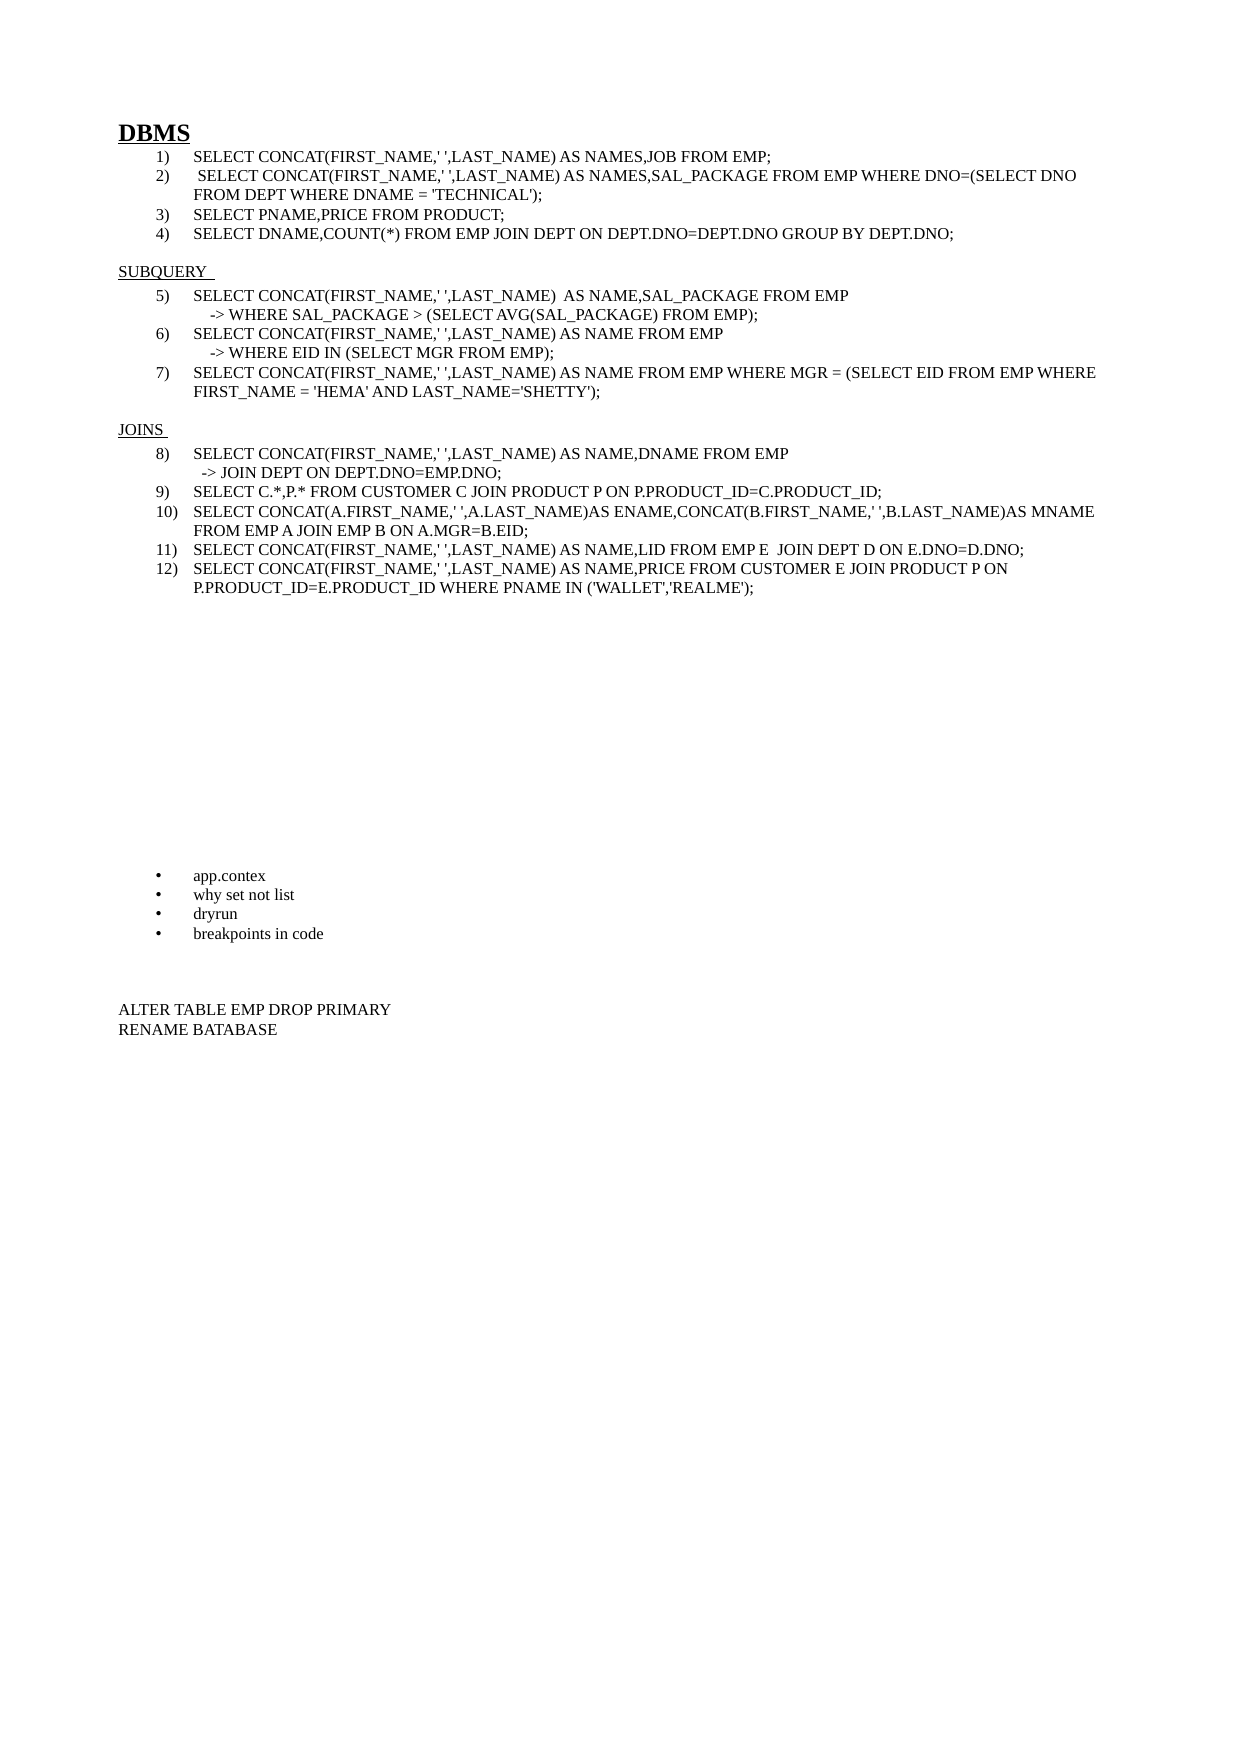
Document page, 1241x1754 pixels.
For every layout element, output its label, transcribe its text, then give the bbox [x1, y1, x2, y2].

text JOINS [118, 420, 1122, 439]
list SELECT CONCAT(FIRST_NAME,' ',LAST_NAME) AS NAME FROM EMP [156, 324, 1122, 343]
list SELECT PNAME,PRICE FROM PRODUCT; [156, 204, 1122, 223]
text SUBQUERY [118, 262, 1122, 281]
text DBMS [118, 118, 1122, 147]
list SELECT CONCAT(FIRST_NAME,' ',LAST_NAME) AS NAME,LID FROM EMP E JOIN DEPT D ON E.DNO=D.DNO; [156, 540, 1122, 559]
list SELECT CONCAT(FIRST_NAME,' ',LAST_NAME) AS NAME,PRICE FROM CUSTOMER E JOIN PRODUCT P ON P.PRODUCT_ID=E.PRODUCT_ID WHERE PNAME IN ('WALLET','REALME'); [156, 559, 1122, 597]
text ALTER TABLE EMP DROP PRIMARY [118, 1000, 1122, 1019]
list SELECT C.*,P.* FROM CUSTOMER C JOIN PRODUCT P ON P.PRODUCT_ID=C.PRODUCT_ID; [156, 482, 1122, 501]
list SELECT CONCAT(A.FIRST_NAME,' ',A.LAST_NAME)AS ENAME,CONCAT(B.FIRST_NAME,' ',B.LAST_NAME)AS MNAME FROM EMP A JOIN EMP B ON A.MGR=B.EID; [156, 501, 1122, 540]
text RENAME BATABASE [118, 1019, 1122, 1038]
list SELECT CONCAT(FIRST_NAME,' ',LAST_NAME) AS NAMES,SAL_PACKAGE FROM EMP WHERE DNO=(SELECT DNO FROM DEPT WHERE DNAME = 'TECHNICAL'); [156, 166, 1122, 204]
list why set not list [156, 885, 1122, 904]
list -> WHERE SAL_PACKAGE > (SELECT AVG(SAL_PACKAGE) FROM EMP); [156, 305, 1122, 324]
list SELECT DNAME,COUNT(*) FROM EMP JOIN DEPT ON DEPT.DNO=DEPT.DNO GROUP BY DEPT.DNO; [156, 223, 1122, 243]
list breakpoints in code [156, 923, 1122, 943]
list dryrun [156, 904, 1122, 923]
list SELECT CONCAT(FIRST_NAME,' ',LAST_NAME) AS NAME,DNAME FROM EMP [156, 444, 1122, 463]
list SELECT CONCAT(FIRST_NAME,' ',LAST_NAME) AS NAME,SAL_PACKAGE FROM EMP [156, 286, 1122, 305]
list -> JOIN DEPT ON DEPT.DNO=EMP.DNO; [156, 463, 1122, 482]
list app.contex [156, 866, 1122, 885]
list -> WHERE EID IN (SELECT MGR FROM EMP); [156, 343, 1122, 362]
list SELECT CONCAT(FIRST_NAME,' ',LAST_NAME) AS NAME FROM EMP WHERE MGR = (SELECT EID FROM EMP WHERE FIRST_NAME = 'HEMA' AND LAST_NAME='SHETTY'); [156, 362, 1122, 401]
list SELECT CONCAT(FIRST_NAME,' ',LAST_NAME) AS NAMES,JOB FROM EMP; [156, 147, 1122, 166]
